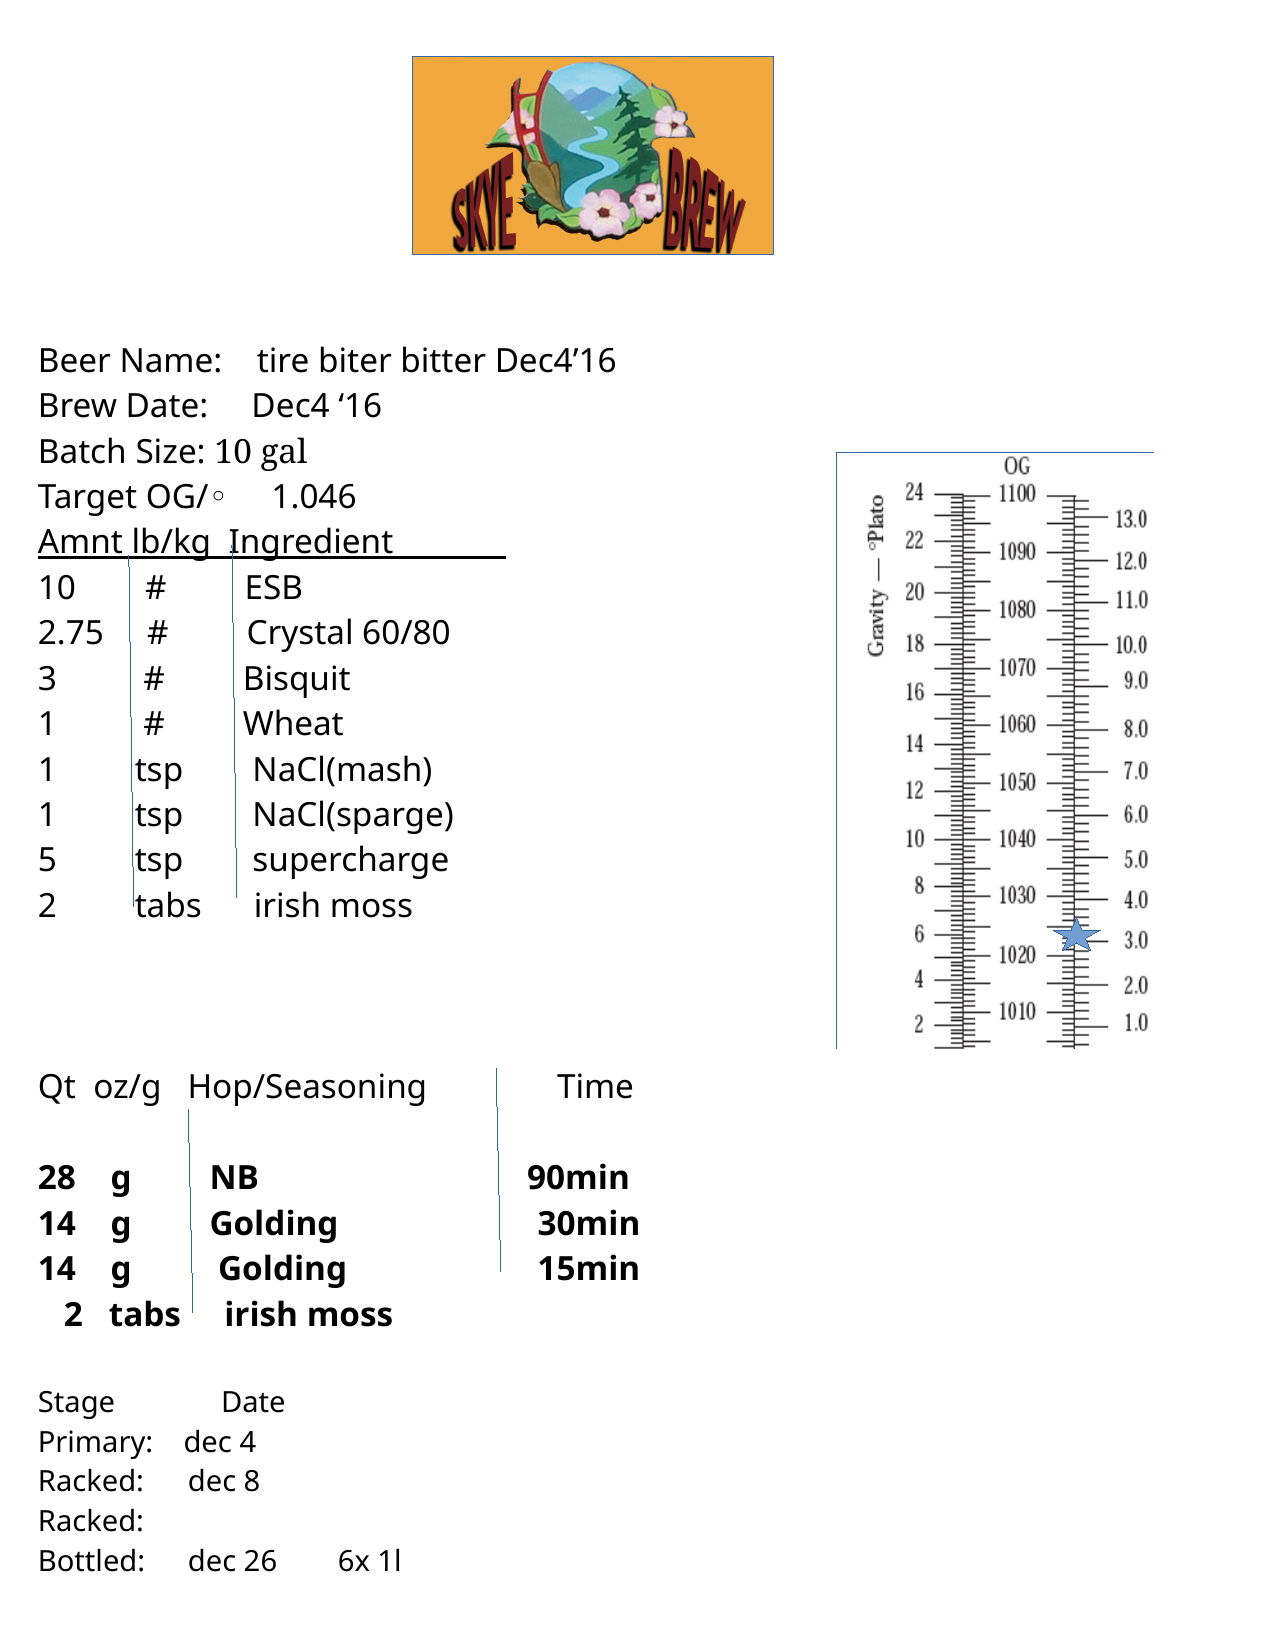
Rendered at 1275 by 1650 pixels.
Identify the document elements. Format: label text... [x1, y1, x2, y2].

text 3 [38, 654, 130, 700]
text [1154, 836, 1237, 882]
text Wheat [235, 700, 783, 745]
text [1154, 791, 1237, 836]
text [1154, 382, 1237, 427]
text [1154, 473, 1237, 518]
text Racked: [38, 1500, 1237, 1540]
text 10 # [38, 564, 232, 609]
text 2.75 # Crystal 60/80 [38, 609, 783, 654]
text Brew Date: Dec4 ‘16 [38, 382, 783, 427]
text ESB [233, 564, 783, 609]
text 2 tabs irish moss [38, 882, 783, 927]
text [1154, 654, 1237, 700]
text 1 tsp [38, 791, 235, 836]
text [1154, 564, 1237, 609]
text 2 tabs irish moss [38, 1290, 1237, 1336]
text tsp NaCl(mash) [132, 745, 783, 791]
text [1154, 882, 1237, 927]
text 5 tsp supercharge [38, 836, 783, 882]
text 1 [38, 745, 131, 791]
text 28 g NB 90min [38, 1154, 1237, 1199]
text [1154, 518, 1237, 564]
text Qt oz/g Hop/Seasoning Time [38, 1063, 1237, 1109]
text Primary: dec 4 [38, 1421, 1237, 1461]
text 1 # [38, 700, 234, 745]
text # Bisquit [131, 654, 783, 700]
text 14 g Golding 30min [38, 1199, 1237, 1245]
text [1154, 745, 1237, 791]
text Target OG/◦ 1.046 [38, 473, 783, 518]
text Beer Name: tire biter bitter Dec4’16 [38, 337, 1237, 382]
text Amnt lb/kg Ingredient [38, 518, 783, 564]
text Batch Size: 10 gal [38, 427, 783, 473]
text NaCl(sparge) [236, 791, 783, 836]
text Stage Date [38, 1336, 1237, 1421]
text [1154, 427, 1237, 473]
text 14 g Golding 15min [38, 1245, 1237, 1290]
text [1154, 609, 1237, 654]
text Racked: dec 8 [38, 1461, 1237, 1500]
text Bottled: dec 26 6x 1l [38, 1540, 1237, 1580]
text [1154, 700, 1237, 745]
